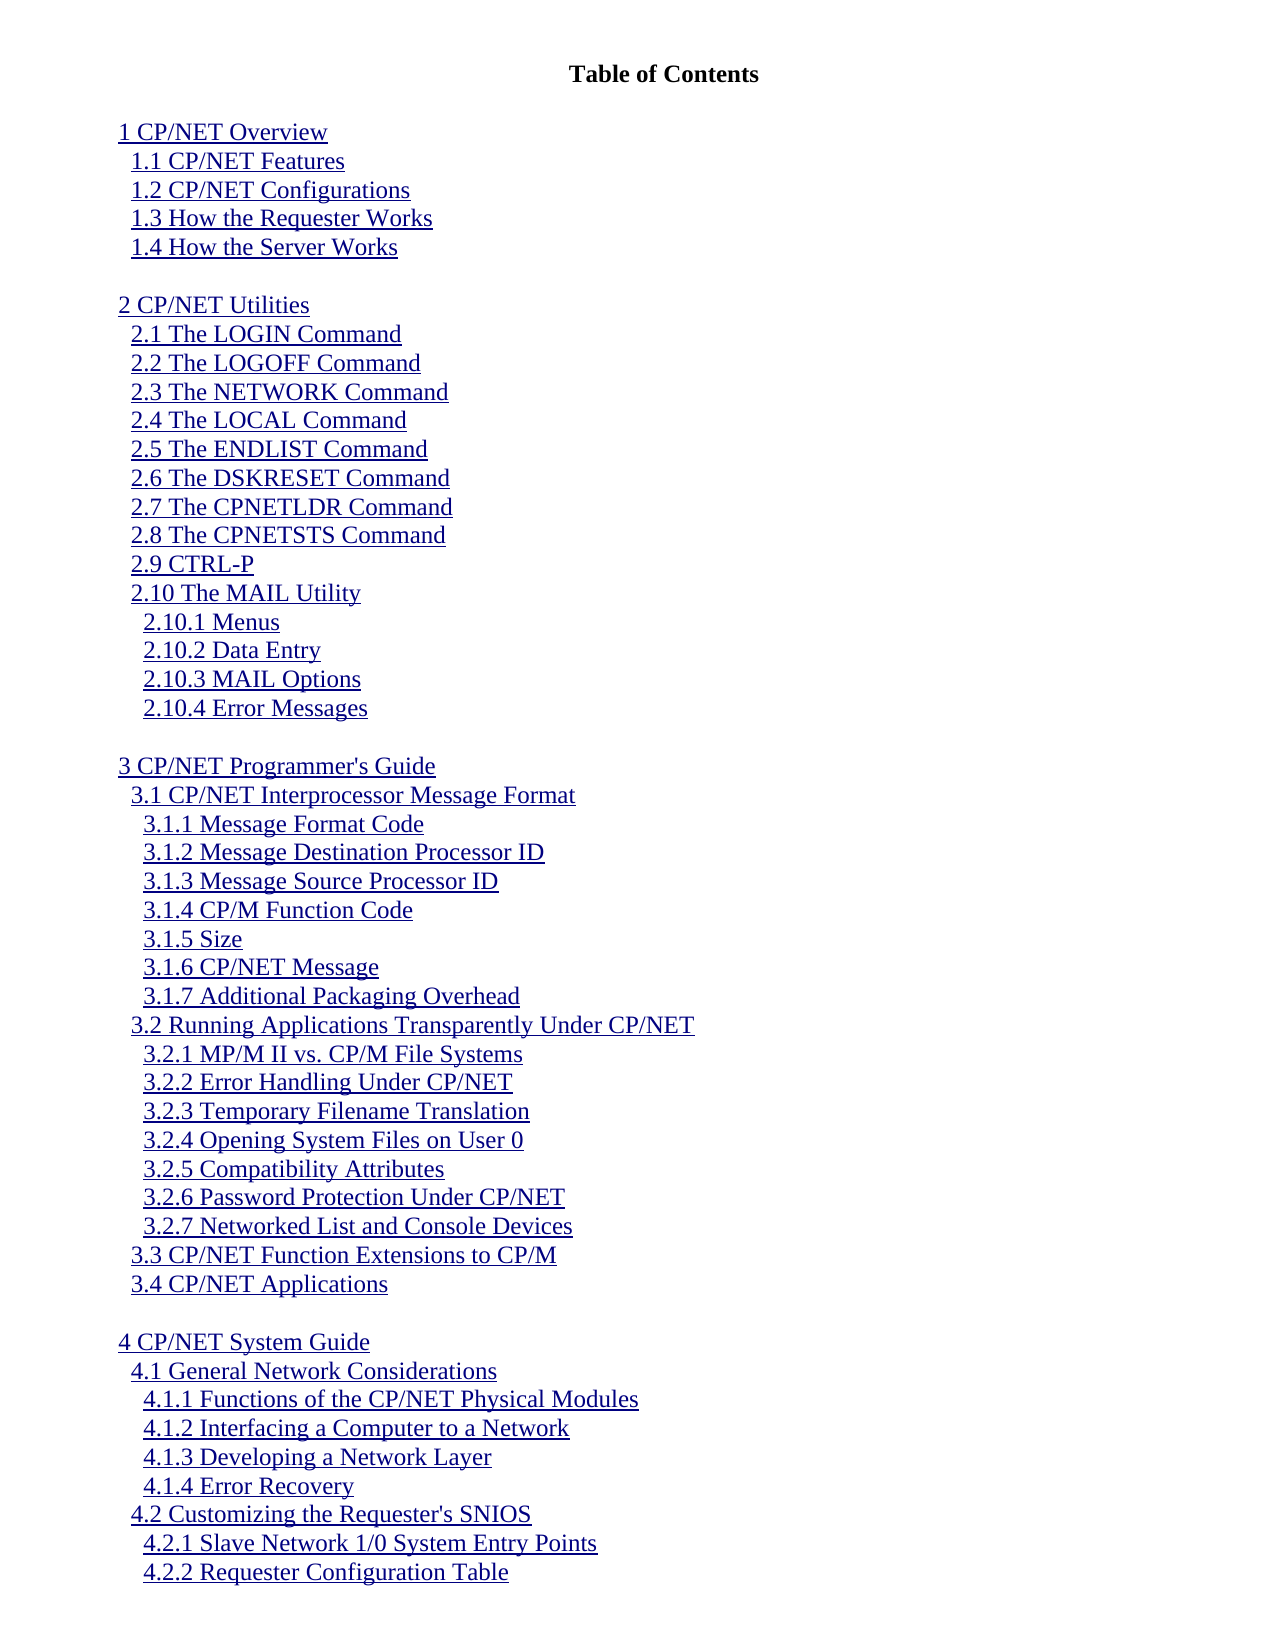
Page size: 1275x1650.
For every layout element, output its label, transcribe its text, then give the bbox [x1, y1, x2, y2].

text 4 CP/NET System Guide 4.1 General Network Considerations 4.1.1 Functions of the CP/NET Physical Modules 4.1.2 Interfacing a Computer to a Network 4.1.3 Developing a Network Layer 4.1.4 Error Recovery 4.2 Customizing the Requester's SNIOS 4.2.1 Slave Network 1/0 System Entry Points 4.2.2 Requester Configuration Table [118, 1327, 1216, 1586]
text 2 CP/NET Utilities 2.1 The LOGIN Command 2.2 The LOGOFF Command 2.3 The NETWORK Command 2.4 The LOCAL Command 2.5 The ENDLIST Command 2.6 The DSKRESET Command 2.7 The CPNETLDR Command 2.8 The CPNETSTS Command 2.9 CTRL-P 2.10 The MAIL Utility 2.10.1 Menus 2.10.2 Data Entry 2.10.3 MAIL Options 2.10.4 Error Messages [118, 291, 1216, 722]
text 1 CP/NET Overview 1.1 CP/NET Features 1.2 CP/NET Configurations 1.3 How the Requester Works 1.4 How the Server Works [118, 117, 1216, 261]
text Table of Contents [118, 59, 1216, 88]
text 3 CP/NET Programmer's Guide 3.1 CP/NET Interprocessor Message Format 3.1.1 Message Format Code 3.1.2 Message Destination Processor ID 3.1.3 Message Source Processor ID 3.1.4 CP/M Function Code 3.1.5 Size 3.1.6 CP/NET Message 3.1.7 Additional Packaging Overhead 3.2 Running Applications Transparently Under CP/NET 3.2.1 MP/M II vs. CP/M File Systems 3.2.2 Error Handling Under CP/NET 3.2.3 Temporary Filename Translation 3.2.4 Opening System Files on User 0 3.2.5 Compatibility Attributes 3.2.6 Password Protection Under CP/NET 3.2.7 Networked List and Console Devices 3.3 CP/NET Function Extensions to CP/M 3.4 CP/NET Applications [118, 751, 1216, 1297]
